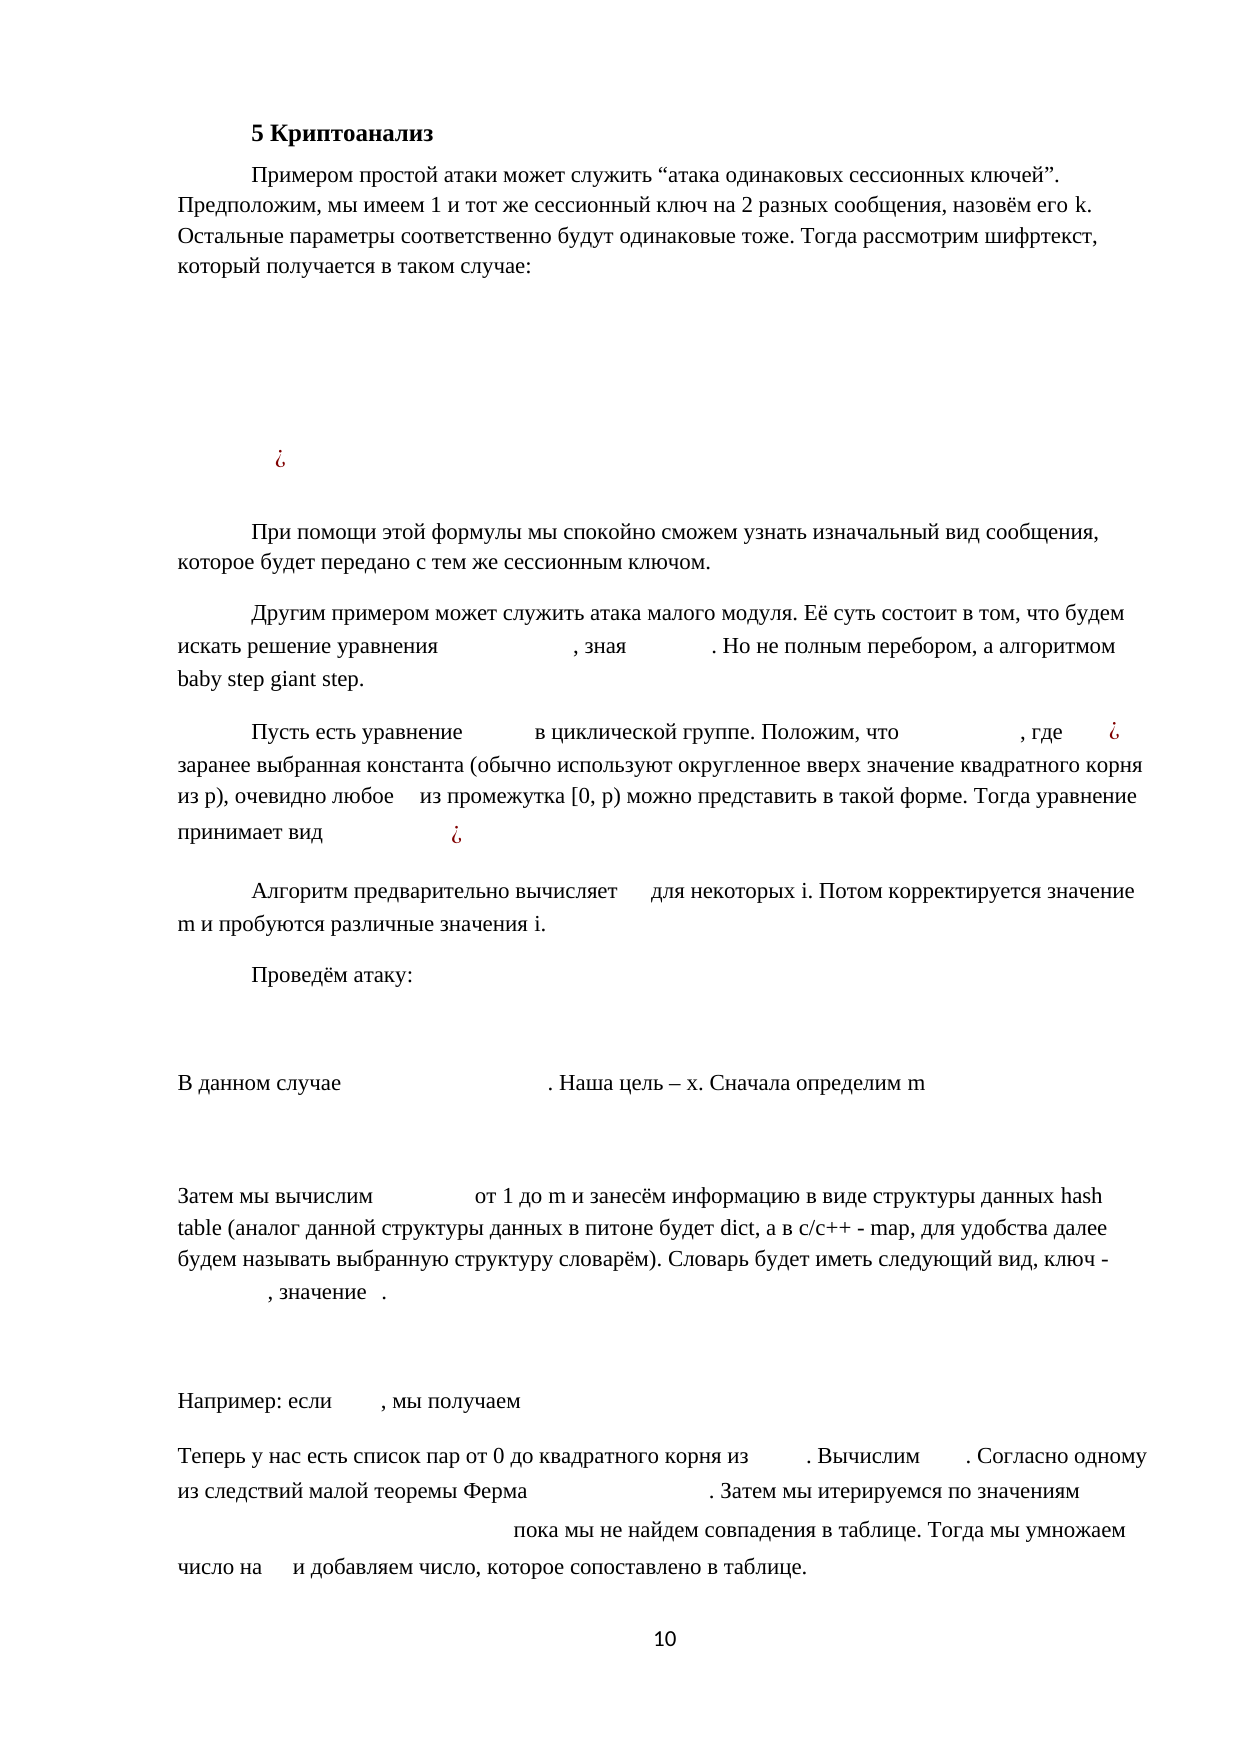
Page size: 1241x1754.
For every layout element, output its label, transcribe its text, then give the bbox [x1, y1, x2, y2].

text Проведём атаку: [177, 961, 1152, 988]
text Пусть есть уравнение в циклической группе. Положим, что , где заранее выбранная константа (обычно используют округленное вверх значение квадратного корня из p), очевидно любое из промежутка [0, p) можно представить в такой форме. Тогда уравнение принимает вид [177, 716, 1152, 850]
text Затем мы вычислим от 1 до m и занесём информацию в виде структуры данных hash table (аналог данной структуры данных в питоне будет dict, а в c/c++ - map, для удобства далее будем называть выбранную структуру словарём). Словарь будет иметь следующий вид, ключ - , значение . [177, 1179, 1152, 1307]
text Алгоритм предварительно вычисляет для некоторых i. Потом корректируется значение m и пробуются различные значения i. [177, 875, 1152, 937]
text Теперь у нас есть список пар от 0 до квадратного корня из . Вычислим . Согласно одному из следствий малой теоремы Ферма . Затем мы итерируемся по значениям пока мы не найдем совпадения в таблице. Тогда мы умножаем число на и добавляем число, которое сопоставлено в таблице. [177, 1440, 1152, 1580]
text Другим примером может служить атака малого модуля. Её суть состоит в том, что будем искать решение уравнения , зная . Но не полным перебором, а алгоритмом baby step giant step. [177, 599, 1152, 691]
text При помощи этой формулы мы спокойно сможем узнать изначальный вид сообщения, которое будет передано с тем же сессионным ключом. [177, 518, 1152, 575]
subtitle 5 Криптоанализ [177, 118, 1152, 147]
text В данном случае . Наша цель – x. Сначала определим m [177, 1069, 1152, 1096]
text Примером простой атаки может служить “атака одинаковых сессионных ключей”. Предположим, мы имеем 1 и тот же сессионный ключ на 2 разных сообщения, назовём его k. Остальные параметры соответственно будут одинаковые тоже. Тогда рассмотрим шифртекст, который получается в таком случае: [177, 161, 1152, 278]
text Например: если , мы получаем [177, 1386, 1152, 1415]
